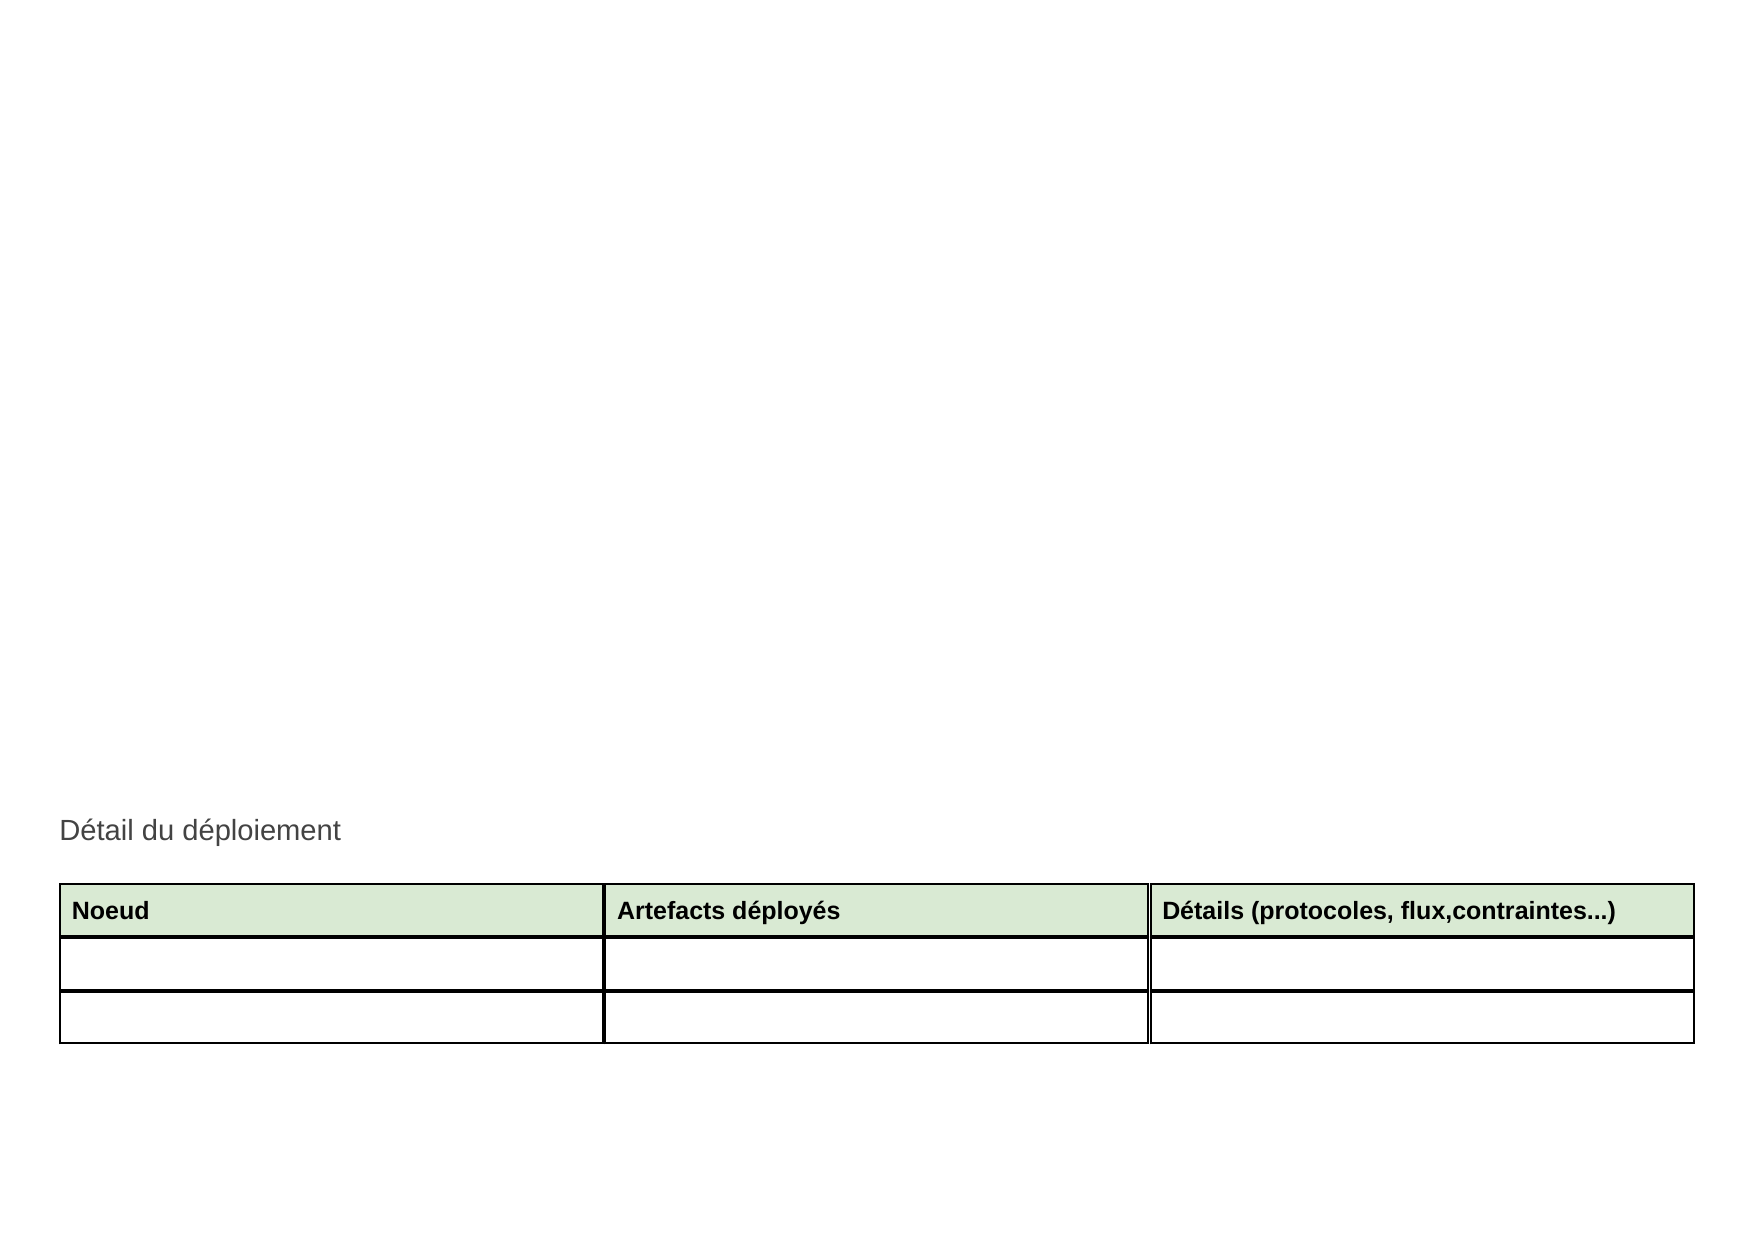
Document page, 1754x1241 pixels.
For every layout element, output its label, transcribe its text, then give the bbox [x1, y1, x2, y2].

table_cell [606, 939, 1147, 989]
table_cell [606, 993, 1147, 1042]
subtitle Détail du déploiement [59, 813, 1695, 846]
table_cell [61, 939, 602, 989]
table_cell [1152, 993, 1693, 1042]
table_header Détails (protocoles, flux,contraintes...) [1152, 885, 1693, 935]
table_cell [61, 993, 602, 1042]
table_cell [1152, 939, 1693, 989]
table_header Artefacts déployés [606, 885, 1147, 935]
table_header Noeud [61, 885, 602, 935]
